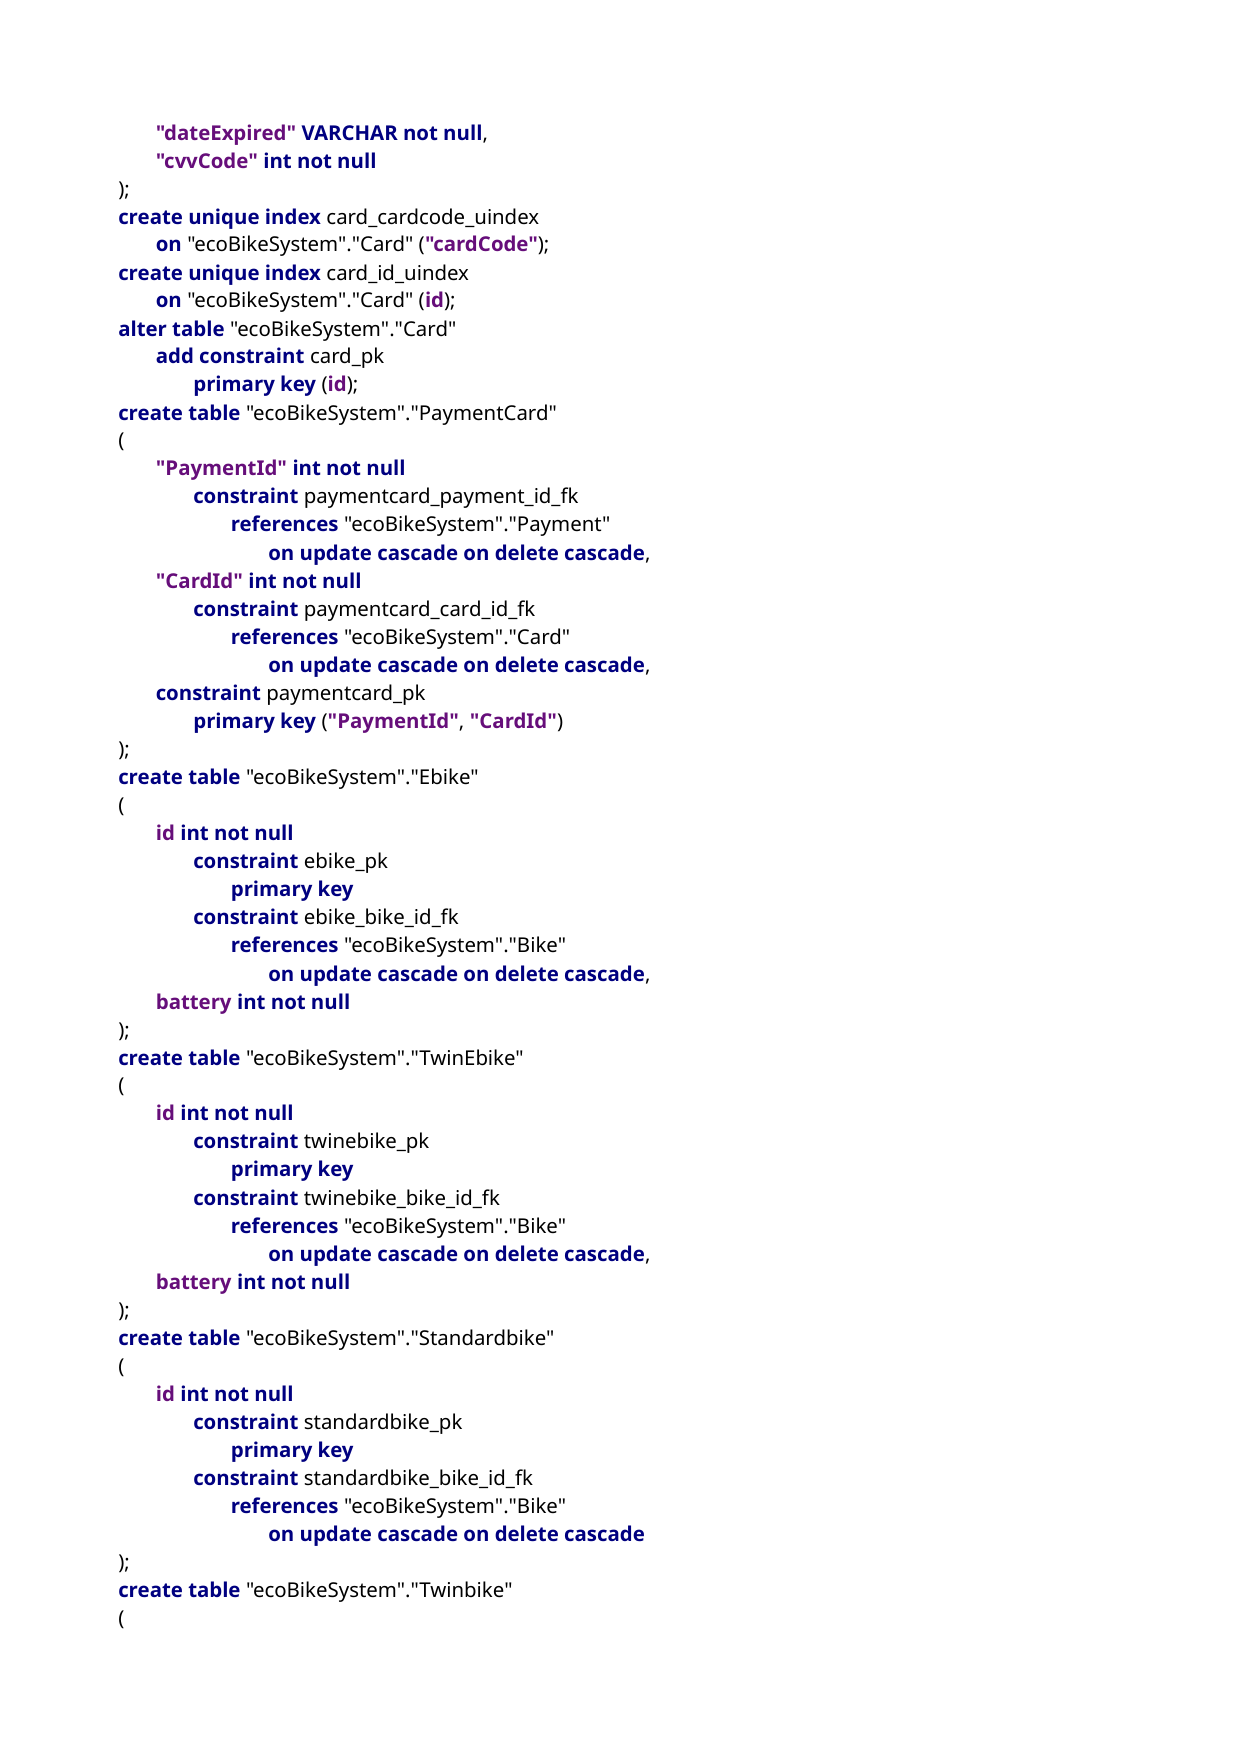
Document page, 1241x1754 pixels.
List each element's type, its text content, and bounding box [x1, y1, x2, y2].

text primary key [118, 875, 1122, 903]
text "PaymentId" int not null [118, 454, 1122, 482]
text add constraint card_pk [118, 342, 1122, 370]
text create unique index card_id_uindex [118, 258, 1122, 286]
text references "ecoBikeSystem"."Bike" [118, 1211, 1122, 1239]
text id int not null [118, 1379, 1122, 1407]
text primary key [118, 1155, 1122, 1183]
text create table "ecoBikeSystem"."Twinbike" [118, 1576, 1122, 1603]
text ( [118, 1071, 1122, 1099]
text constraint paymentcard_payment_id_fk [118, 482, 1122, 510]
text create table "ecoBikeSystem"."TwinEbike" [118, 1043, 1122, 1071]
text on update cascade on delete cascade, [118, 651, 1122, 679]
text battery int not null [118, 1267, 1122, 1296]
text ); [118, 1548, 1122, 1576]
text constraint ebike_bike_id_fk [118, 903, 1122, 931]
text ); [118, 735, 1122, 763]
text ); [118, 174, 1122, 202]
text primary key ("PaymentId", "CardId") [118, 707, 1122, 735]
text ); [118, 1296, 1122, 1323]
text ( [118, 1603, 1122, 1631]
text constraint twinebike_bike_id_fk [118, 1183, 1122, 1211]
text references "ecoBikeSystem"."Card" [118, 622, 1122, 651]
text ( [118, 426, 1122, 454]
text constraint standardbike_bike_id_fk [118, 1463, 1122, 1492]
text "cvvCode" int not null [118, 146, 1122, 174]
text create table "ecoBikeSystem"."Standardbike" [118, 1323, 1122, 1351]
text references "ecoBikeSystem"."Payment" [118, 510, 1122, 538]
text primary key (id); [118, 370, 1122, 398]
text constraint standardbike_pk [118, 1407, 1122, 1435]
text references "ecoBikeSystem"."Bike" [118, 931, 1122, 959]
text constraint paymentcard_pk [118, 679, 1122, 707]
text "dateExpired" VARCHAR not null, [118, 118, 1122, 146]
text create table "ecoBikeSystem"."PaymentCard" [118, 398, 1122, 426]
text id int not null [118, 818, 1122, 847]
text alter table "ecoBikeSystem"."Card" [118, 314, 1122, 342]
text id int not null [118, 1099, 1122, 1127]
text "CardId" int not null [118, 566, 1122, 594]
text on update cascade on delete cascade, [118, 538, 1122, 566]
text constraint twinebike_pk [118, 1127, 1122, 1155]
text on update cascade on delete cascade, [118, 1239, 1122, 1267]
text ); [118, 1015, 1122, 1043]
text references "ecoBikeSystem"."Bike" [118, 1492, 1122, 1520]
text on "ecoBikeSystem"."Card" (id); [118, 286, 1122, 314]
text constraint paymentcard_card_id_fk [118, 594, 1122, 622]
text on "ecoBikeSystem"."Card" ("cardCode"); [118, 230, 1122, 258]
text on update cascade on delete cascade [118, 1520, 1122, 1548]
text primary key [118, 1435, 1122, 1463]
text ( [118, 791, 1122, 818]
text create unique index card_cardcode_uindex [118, 202, 1122, 230]
text on update cascade on delete cascade, [118, 959, 1122, 987]
text ( [118, 1351, 1122, 1379]
text constraint ebike_pk [118, 847, 1122, 875]
text create table "ecoBikeSystem"."Ebike" [118, 763, 1122, 791]
text battery int not null [118, 987, 1122, 1015]
